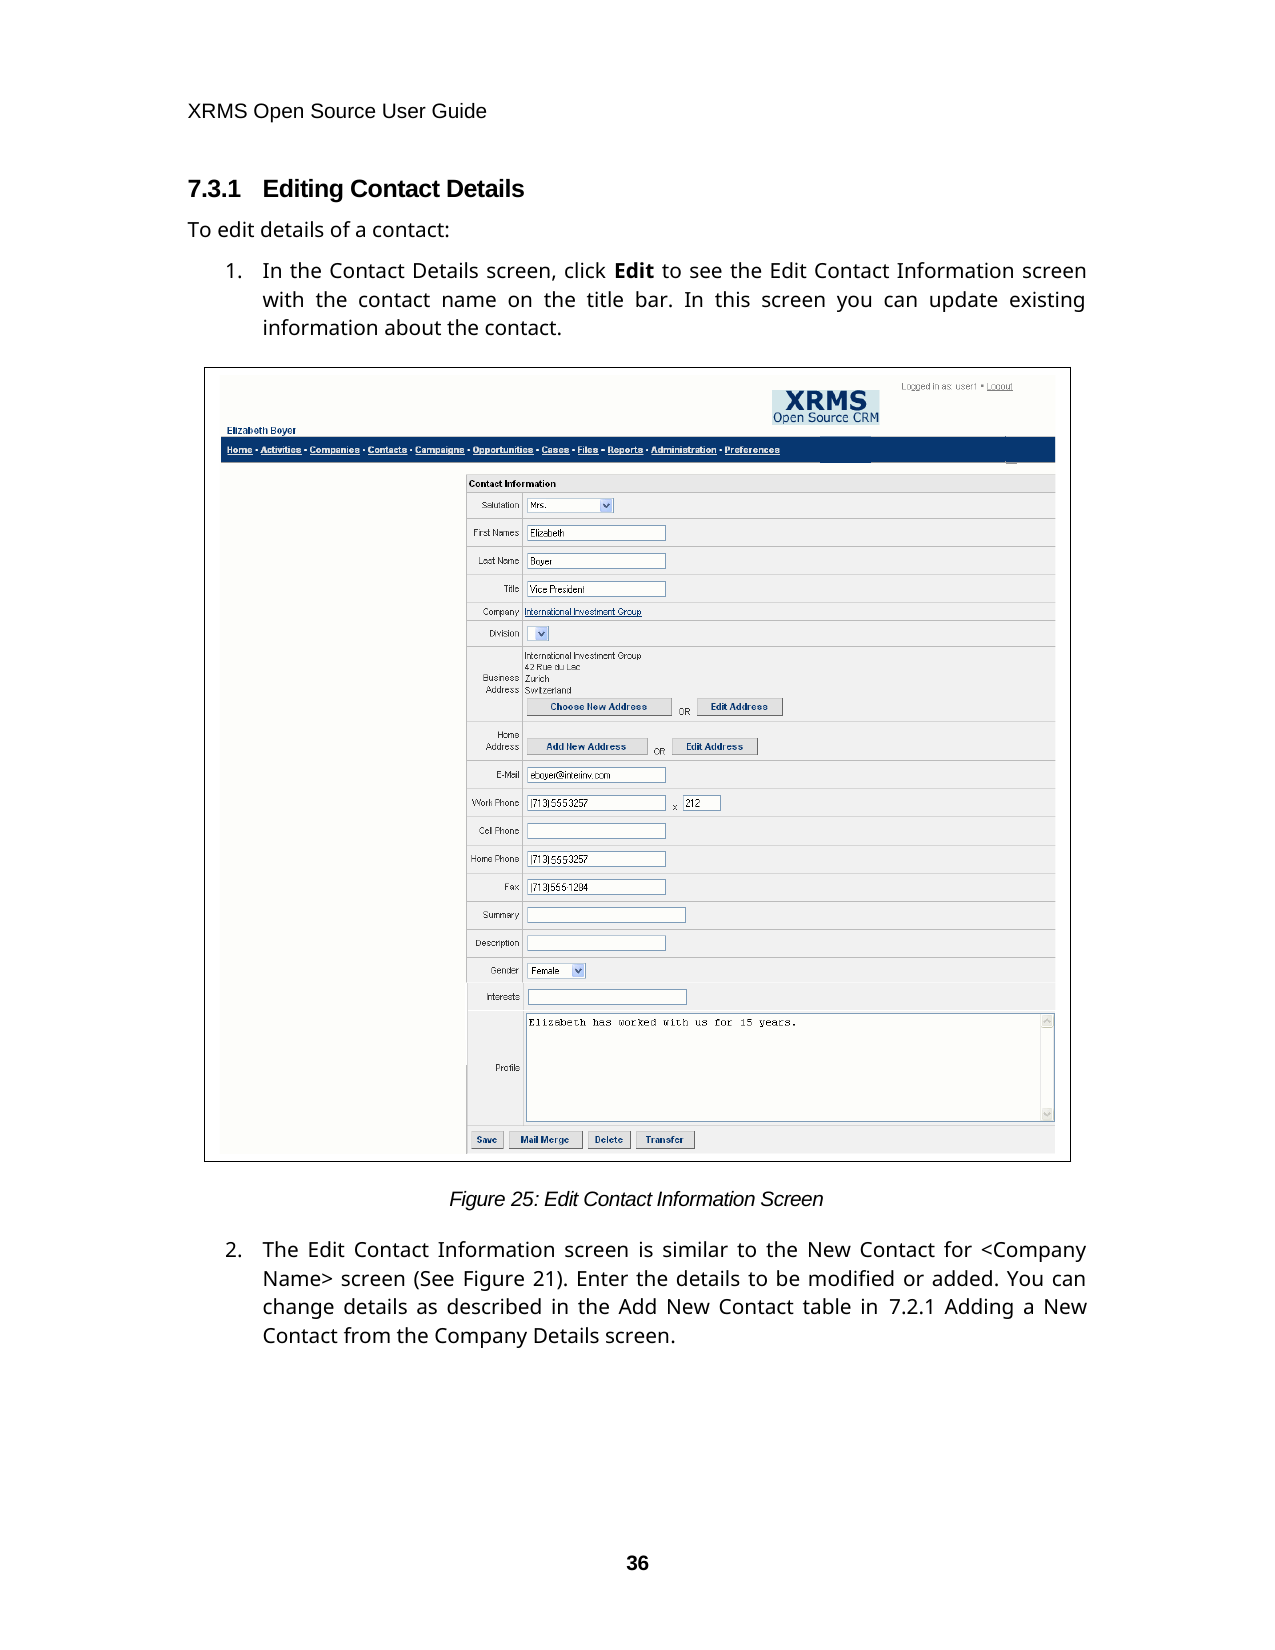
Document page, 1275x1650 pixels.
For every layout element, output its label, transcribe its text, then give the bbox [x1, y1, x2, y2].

list In the Contact Details screen, click Edit to see the Edit Contact Information screen with the contact name on the title bar. In this screen you can update existing information about the contact. [225, 256, 1087, 342]
subtitle Editing Contact Details [187, 175, 1087, 203]
text To edit details of a contact: [187, 215, 1087, 244]
picture [219, 375, 1056, 1154]
list The Edit Contact Information screen is similar to the New Contact for <Company Name> screen (See Figure 21). Enter the details to be modified or added. You can change details as described in the Add New Contact table in 7.2.1 Adding a New Contact from the Company Details screen. [225, 1236, 1087, 1349]
text Figure 25: Edit Contact Information Screen [187, 1187, 1087, 1211]
